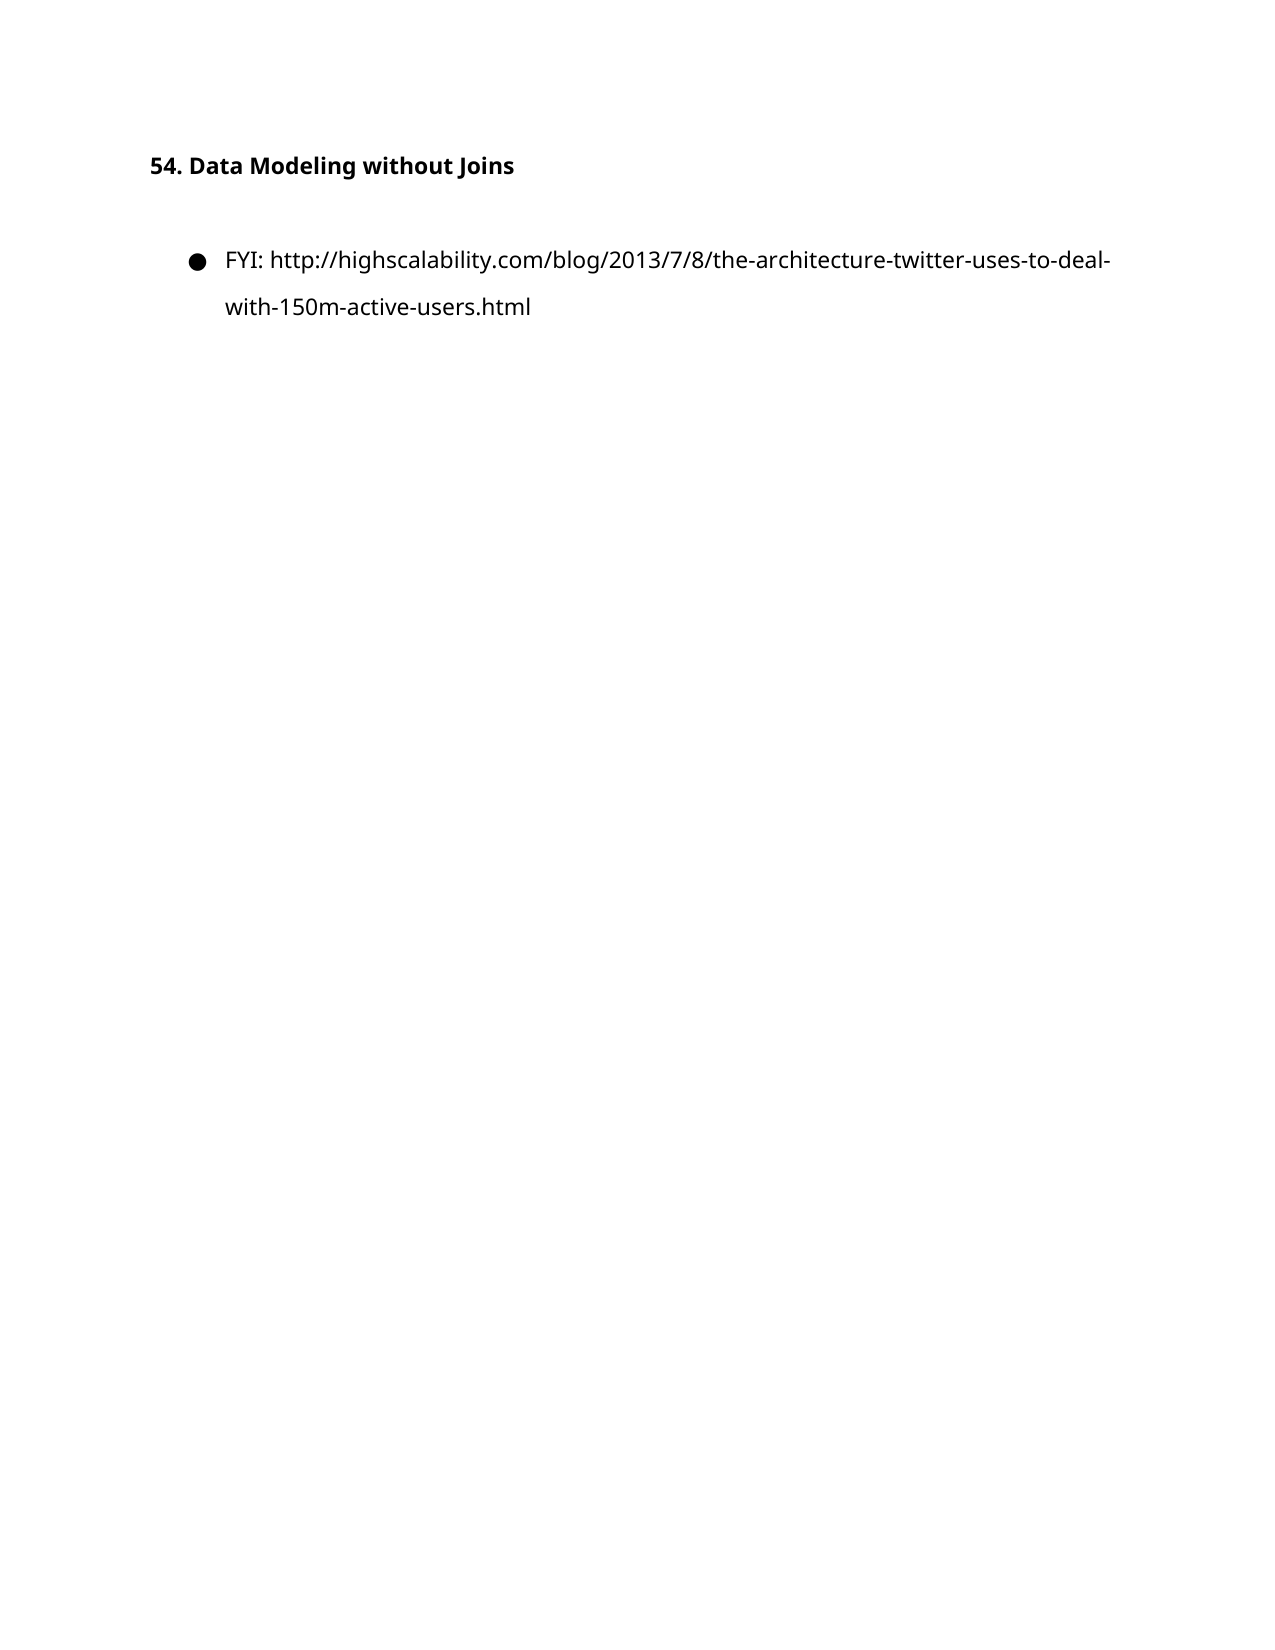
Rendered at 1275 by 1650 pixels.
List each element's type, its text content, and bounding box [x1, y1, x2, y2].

text 54. Data Modeling without Joins [150, 150, 1125, 181]
list FYI: http://highscalability.com/blog/2013/7/8/the-architecture-twitter-uses-to-deal-with-150m-active-users.html [187, 244, 1125, 322]
